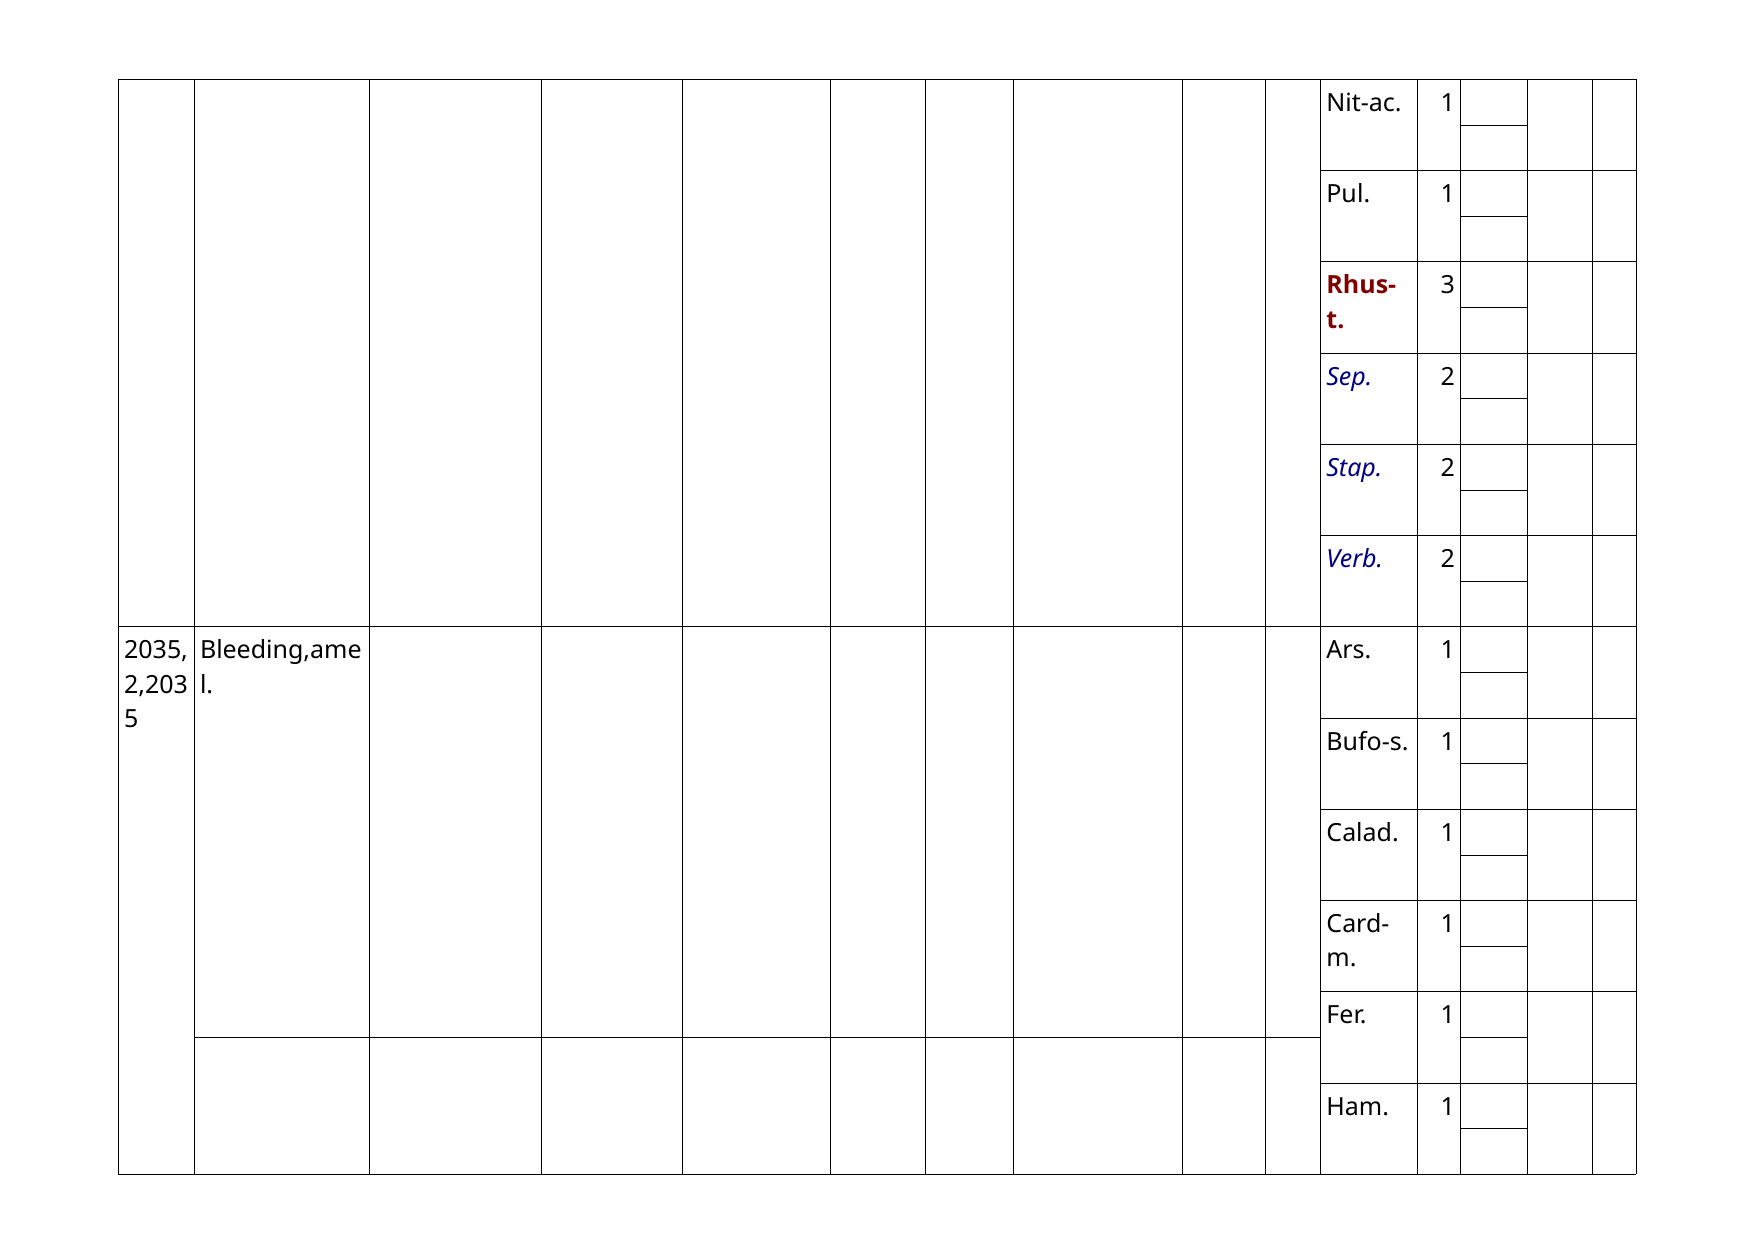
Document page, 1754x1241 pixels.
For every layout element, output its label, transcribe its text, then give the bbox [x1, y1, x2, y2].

table_cell 1 [1418, 80, 1460, 170]
table_cell 1 [1418, 992, 1460, 1083]
table_cell [831, 1038, 925, 1174]
table_cell [1014, 627, 1182, 1037]
table_cell [683, 80, 830, 626]
table_cell [831, 627, 925, 1037]
table_cell [926, 627, 1013, 1037]
table_cell [683, 627, 830, 1037]
table_cell [1461, 673, 1527, 718]
table_cell [1461, 80, 1527, 124]
table_cell Rhus-t. [1321, 262, 1417, 353]
table_cell Sep. [1321, 354, 1417, 444]
table_cell [1014, 1038, 1182, 1174]
table_cell Bleeding,amel. [195, 627, 369, 1037]
table_cell Fer. [1321, 992, 1417, 1083]
table_cell [1461, 992, 1527, 1037]
table_cell [1461, 764, 1527, 809]
table_cell [1528, 536, 1592, 626]
table_cell 1 [1418, 627, 1460, 718]
table_cell [1593, 536, 1636, 626]
table_cell [1593, 1084, 1636, 1174]
table_cell [1461, 262, 1527, 307]
table_cell [1528, 901, 1592, 991]
table_cell Calad. [1321, 810, 1417, 900]
table_cell [1183, 1038, 1265, 1174]
table_cell 2 [1418, 354, 1460, 444]
table_cell [1593, 627, 1636, 718]
table_cell [195, 80, 369, 626]
table_cell [542, 1038, 682, 1174]
table_cell [1266, 80, 1320, 626]
table_cell [1461, 719, 1527, 763]
table_cell [1461, 810, 1527, 854]
table_cell [1014, 80, 1182, 626]
table_cell [1266, 627, 1320, 1037]
table_cell [542, 80, 682, 626]
table_cell Card-m. [1321, 901, 1417, 991]
table_cell [542, 627, 682, 1037]
table_cell [1461, 627, 1527, 672]
table_cell [1461, 1129, 1527, 1174]
table_cell [1183, 627, 1265, 1037]
table_cell [1461, 126, 1527, 170]
table_cell [119, 80, 194, 626]
table_cell [195, 1038, 369, 1174]
table_cell 2 [1418, 445, 1460, 535]
table_cell [1461, 171, 1527, 216]
table_cell 1 [1418, 719, 1460, 809]
table_cell 1 [1418, 901, 1460, 991]
table_cell [926, 80, 1013, 626]
table_cell 3 [1418, 262, 1460, 353]
table_cell [1528, 627, 1592, 718]
table_cell [1593, 171, 1636, 261]
table_cell 1 [1418, 171, 1460, 261]
table_cell [1528, 354, 1592, 444]
table_cell [1528, 80, 1592, 170]
table_cell 2 [1418, 536, 1460, 626]
table_cell 1 [1418, 810, 1460, 900]
table_cell Bufo-s. [1321, 719, 1417, 809]
table_cell [1593, 262, 1636, 353]
table_cell [1593, 354, 1636, 444]
table_cell [1528, 810, 1592, 900]
table_cell Nit-ac. [1321, 80, 1417, 170]
table_cell [1528, 1084, 1592, 1174]
table_cell [1593, 719, 1636, 809]
table_cell [1461, 1084, 1527, 1128]
table_cell [1528, 992, 1592, 1083]
table_cell [1461, 217, 1527, 261]
table_cell [1461, 491, 1527, 535]
table_cell [1183, 80, 1265, 626]
table_cell [1461, 582, 1527, 626]
table_cell [370, 1038, 541, 1174]
table_cell [1461, 399, 1527, 444]
table_cell [1461, 901, 1527, 946]
table_cell 1 [1418, 1084, 1460, 1174]
table_cell [1593, 445, 1636, 535]
table_cell [1461, 947, 1527, 991]
table_cell Ham. [1321, 1084, 1417, 1174]
table_cell [1528, 262, 1592, 353]
table_cell [1593, 810, 1636, 900]
table_cell [1528, 719, 1592, 809]
table_cell [926, 1038, 1013, 1174]
table_cell [1528, 445, 1592, 535]
table_cell Stap. [1321, 445, 1417, 535]
table_cell [1461, 445, 1527, 489]
table_cell 2035,2,2035 [119, 627, 194, 1174]
table_cell [370, 80, 541, 626]
table_cell [1593, 992, 1636, 1083]
table_cell [683, 1038, 830, 1174]
table_cell [370, 627, 541, 1037]
table_cell Pul. [1321, 171, 1417, 261]
table_cell [1461, 308, 1527, 353]
table_cell [1266, 1038, 1320, 1174]
table_cell [831, 80, 925, 626]
table_cell [1593, 901, 1636, 991]
table_cell [1528, 171, 1592, 261]
table_cell Verb. [1321, 536, 1417, 626]
table_cell [1461, 1038, 1527, 1083]
table_cell [1593, 80, 1636, 170]
table_cell [1461, 856, 1527, 900]
table_cell [1461, 354, 1527, 398]
table_cell Ars. [1321, 627, 1417, 718]
table_cell [1461, 536, 1527, 581]
